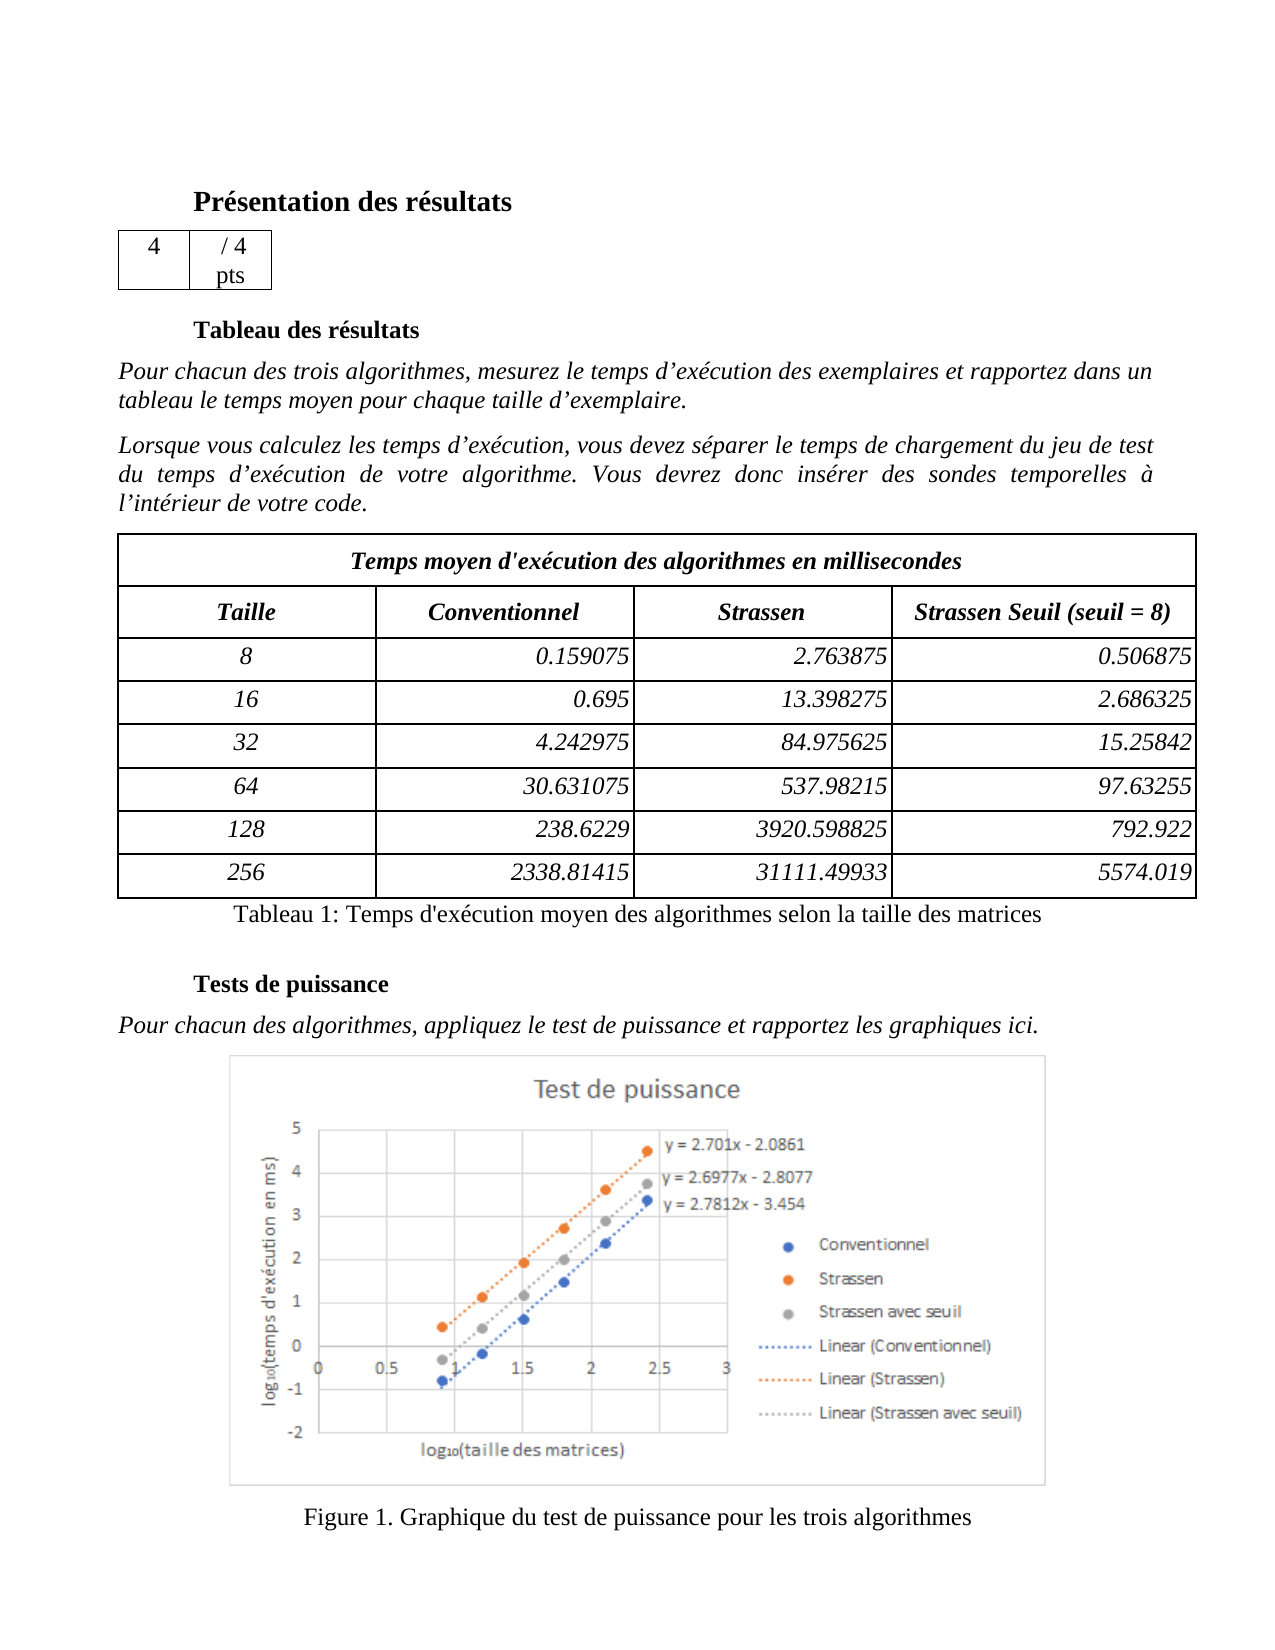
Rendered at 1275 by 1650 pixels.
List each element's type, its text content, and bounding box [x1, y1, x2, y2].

table_cell 128 [119, 812, 375, 853]
table_cell Taille [119, 587, 375, 637]
list Tableau des résultats [118, 315, 1157, 344]
table_cell Conventionnel [377, 587, 633, 637]
table_header Temps moyen d'exécution des algorithmes en millisecondes [119, 535, 1195, 585]
text Pour chacun des trois algorithmes, mesurez le temps d’exécution des exemplaires et rapportez dans un tableau le temps moyen pour chaque taille d’exemplaire. [118, 356, 1157, 414]
table_cell 5574.019 [893, 855, 1195, 897]
table_cell 84.975625 [635, 725, 891, 767]
table_cell 2338.81415 [377, 855, 633, 897]
table_cell 15.25842 [893, 725, 1195, 767]
table_cell 0.506875 [893, 639, 1195, 680]
table_cell 792.922 [893, 812, 1195, 853]
table_cell 31111.49933 [635, 855, 891, 897]
table_cell 4.242975 [377, 725, 633, 767]
text Lorsque vous calculez les temps d’exécution, vous devez séparer le temps de chargement du jeu de test du temps d’exécution de votre algorithme. Vous devrez donc insérer des sondes temporelles à l’intérieur de votre code. [118, 430, 1157, 517]
text Tableau 1: Temps d'exécution moyen des algorithmes selon la taille des matrices [118, 899, 1157, 927]
list Présentation des résultats [118, 184, 1157, 218]
table_cell 3920.598825 [635, 812, 891, 853]
text Pour chacun des algorithmes, appliquez le test de puissance et rapportez les graphiques ici. [118, 1010, 1157, 1039]
table_cell 30.631075 [377, 769, 633, 810]
table_cell 2.686325 [893, 682, 1195, 723]
table_cell 0.159075 [377, 639, 633, 680]
table_cell 0.695 [377, 682, 633, 723]
list Tests de puissance [118, 969, 1157, 998]
table_cell 16 [119, 682, 375, 723]
table_cell 32 [119, 725, 375, 767]
table_header / 4 pts [190, 231, 271, 289]
table_cell 537.98215 [635, 769, 891, 810]
table_cell 8 [119, 639, 375, 680]
table_cell 238.6229 [377, 812, 633, 853]
table_cell 13.398275 [635, 682, 891, 723]
table_cell Strassen Seuil (seuil = 8) [893, 587, 1195, 637]
table_cell Strassen [635, 587, 891, 637]
table_cell 2.763875 [635, 639, 891, 680]
picture [229, 1055, 1046, 1486]
text Figure 1. Graphique du test de puissance pour les trois algorithmes [118, 1502, 1157, 1531]
table_cell 64 [119, 769, 375, 810]
table_cell 256 [119, 855, 375, 897]
table_cell 97.63255 [893, 769, 1195, 810]
table_header 4 [119, 231, 189, 289]
